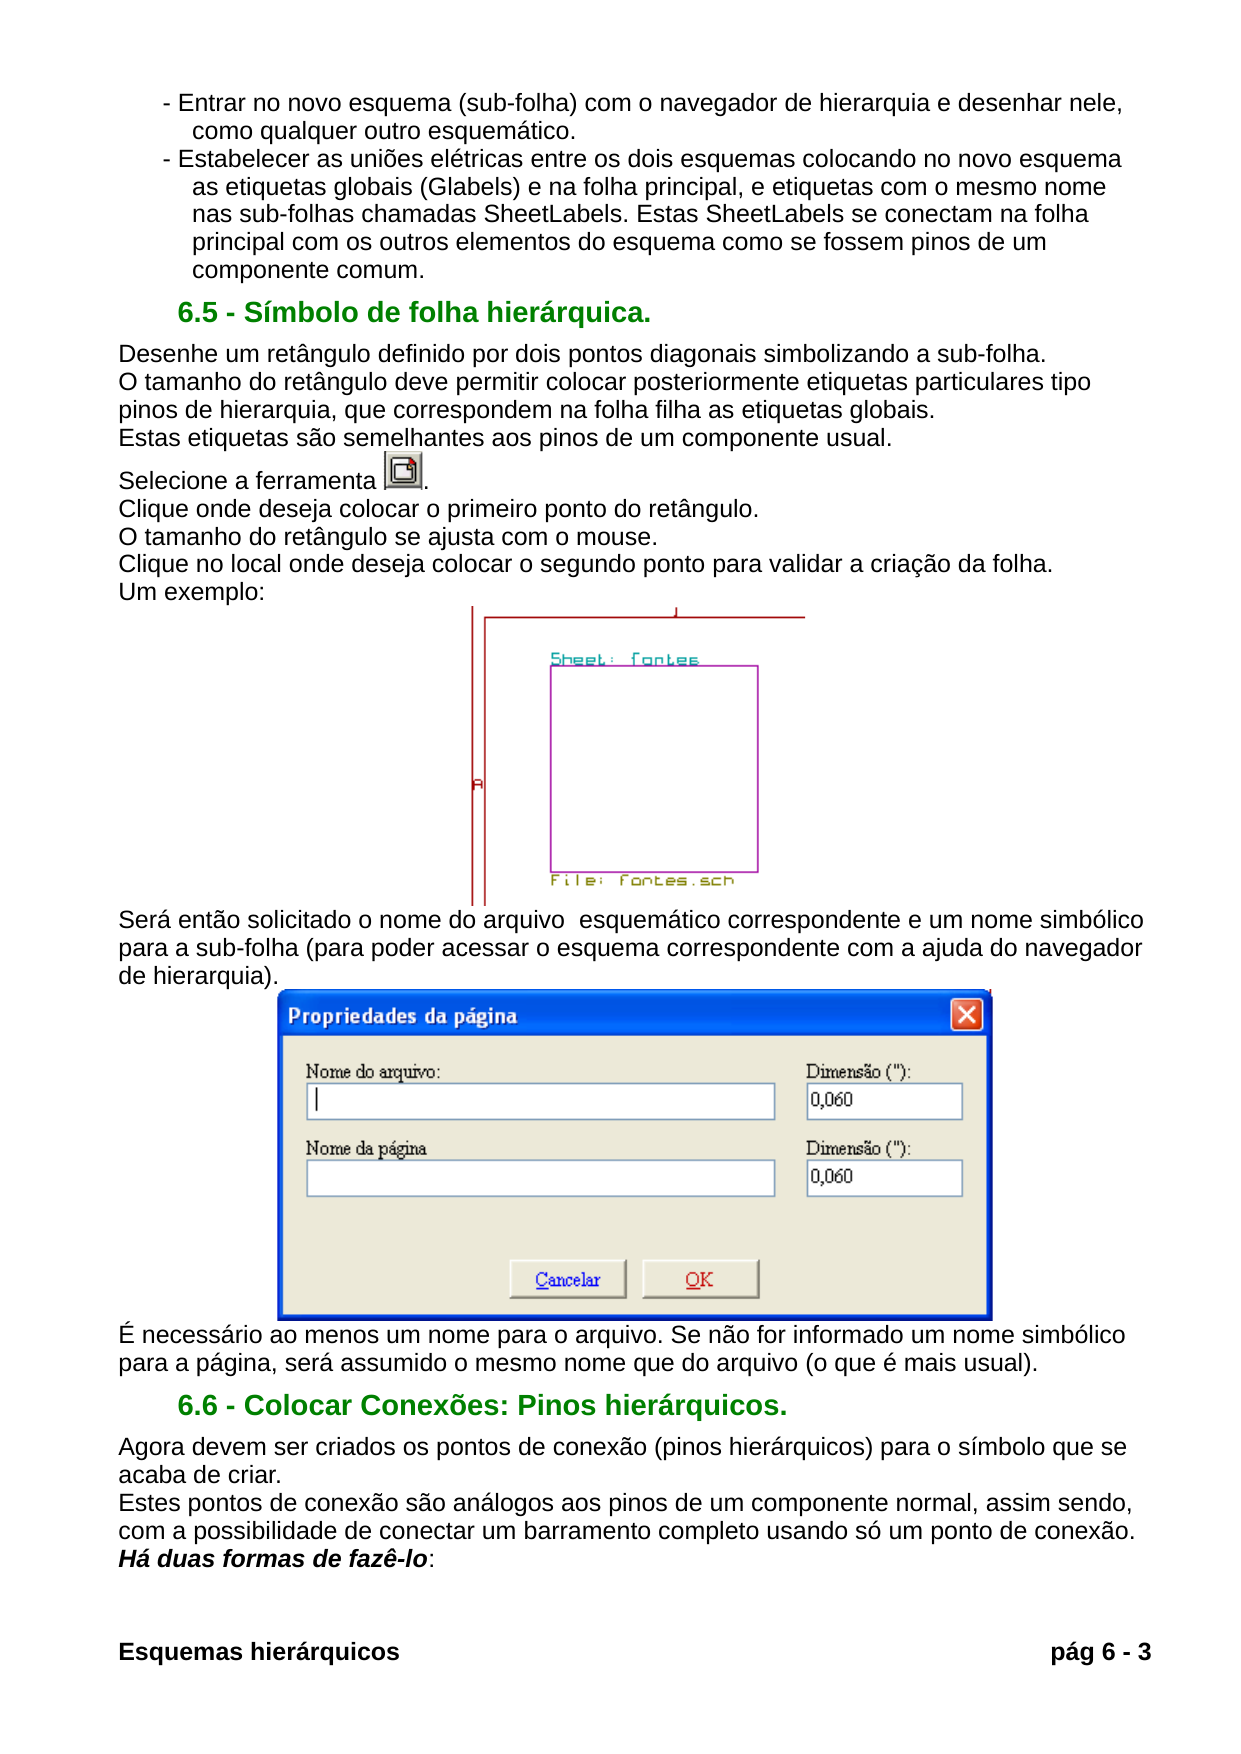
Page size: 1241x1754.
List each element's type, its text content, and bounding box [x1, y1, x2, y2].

text Estes pontos de conexão são análogos aos pinos de um componente normal, assim sendo, com a possibilidade de conectar um barramento completo usando só um ponto de conexão. [118, 1489, 1152, 1544]
text Há duas formas de fazê-lo: [118, 1544, 1152, 1572]
text Um exemplo: [118, 578, 1152, 606]
text Estas etiquetas são semelhantes aos pinos de um componente usual. [118, 424, 1152, 452]
text Selecione a ferramenta . [118, 452, 1152, 494]
text O tamanho do retângulo deve permitir colocar posteriormente etiquetas particulares tipo pinos de hierarquia, que correspondem na folha filha as etiquetas globais. [118, 368, 1152, 424]
text Será então solicitado o nome do arquivo esquemático correspondente e um nome simbólico para a sub-folha (para poder acessar o esquema correspondente com a ajuda do navegador de hierarquia). [118, 906, 1152, 990]
text O tamanho do retângulo se ajusta com o mouse. [118, 522, 1152, 550]
text É necessário ao menos um nome para o arquivo. Se não for informado um nome simbólico para a página, será assumido o mesmo nome que do arquivo (o que é mais usual). [118, 1321, 1152, 1377]
picture [464, 606, 806, 906]
text - Entrar no novo esquema (sub-folha) com o navegador de hierarquia e desenhar nele, como qualquer outro esquemático. [162, 88, 1152, 144]
text Desenhe um retângulo definido por dois pontos diagonais simbolizando a sub-folha. [118, 340, 1152, 368]
text Clique onde deseja colocar o primeiro ponto do retângulo. [118, 494, 1152, 522]
text Agora devem ser criados os pontos de conexão (pinos hierárquicos) para o símbolo que se acaba de criar. [118, 1433, 1152, 1489]
subtitle 6.6 - Colocar Conexões: Pinos hierárquicos. [177, 1388, 1152, 1421]
subtitle 6.5 - Símbolo de folha hierárquica. [177, 296, 1152, 328]
picture [277, 989, 993, 1321]
text - Estabelecer as uniões elétricas entre os dois esquemas colocando no novo esquema as etiquetas globais (Glabels) e na folha principal, e etiquetas com o mesmo nome nas sub-folhas chamadas SheetLabels. Estas SheetLabels se conectam na folha principal com os outros elementos do esquema como se fossem pinos de um componente comum. [162, 144, 1152, 284]
text Clique no local onde deseja colocar o segundo ponto para validar a criação da folha. [118, 550, 1152, 578]
picture [383, 451, 423, 490]
